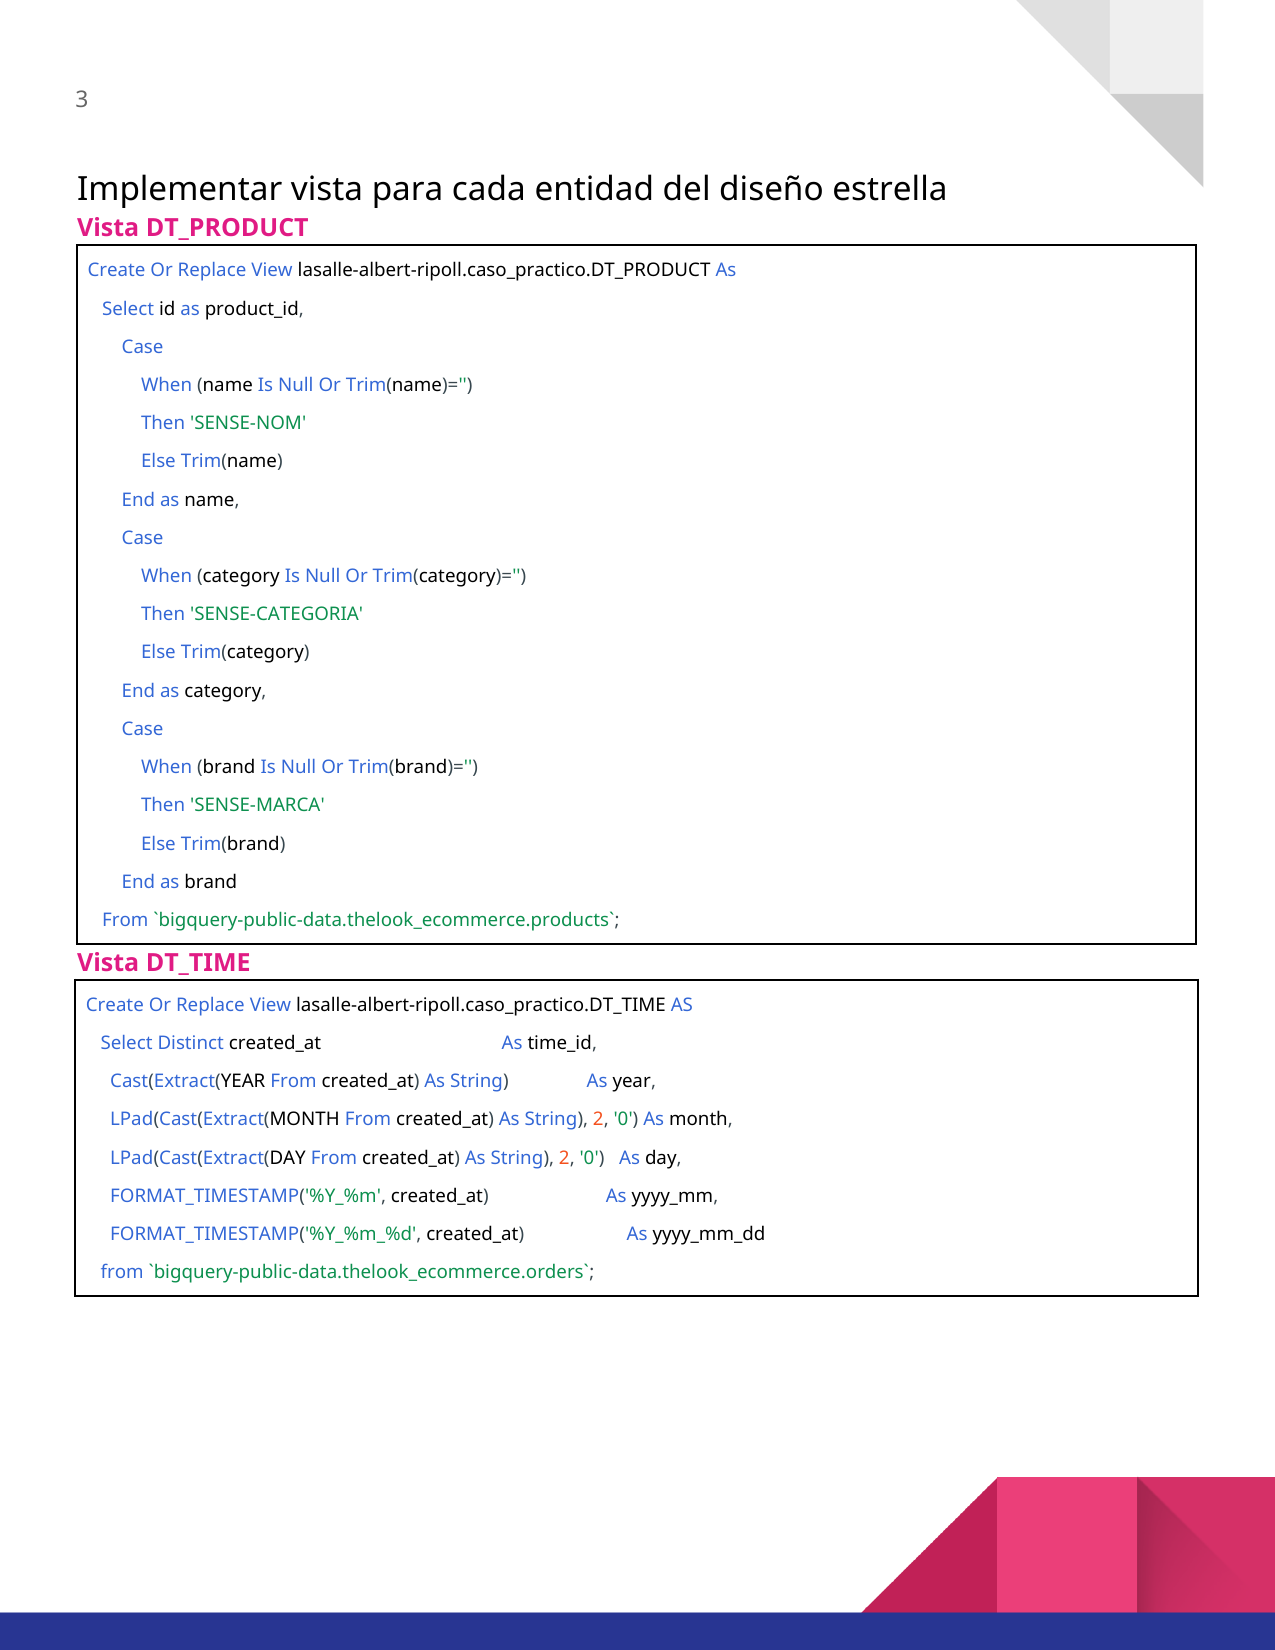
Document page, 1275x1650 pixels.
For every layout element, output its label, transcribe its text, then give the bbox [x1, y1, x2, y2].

subtitle Implementar vista para cada entidad del diseño estrella [77, 164, 1198, 210]
subtitle Vista DT_TIME [77, 944, 1198, 978]
table_header Create Or Replace View lasalle-albert-ripoll.caso_practico.DT_PRODUCT As Select id as product_id, Case When (name Is Null Or Trim(name)='') Then 'SENSE-NOM' Else Trim(name) End as name, Case When (category Is Null Or Trim(category)='') Then 'SENSE-CATEGORIA' Else Trim(category) End as category, Case When (brand Is Null Or Trim(brand)='') Then 'SENSE-MARCA' Else Trim(brand) End as brand From `bigquery-public-data.thelook_ecommerce.products`; [78, 246, 1195, 942]
table_header Create Or Replace View lasalle-albert-ripoll.caso_practico.DT_TIME AS Select Distinct created_at As time_id, Cast(Extract(YEAR From created_at) As String) As year, LPad(Cast(Extract(MONTH From created_at) As String), 2, '0') As month, LPad(Cast(Extract(DAY From created_at) As String), 2, '0') As day, FORMAT_TIMESTAMP('%Y_%m', created_at) As yyyy_mm, FORMAT_TIMESTAMP('%Y_%m_%d', created_at) As yyyy_mm_dd from `bigquery-public-data.thelook_ecommerce.orders`; [76, 981, 1197, 1294]
subtitle Vista DT_PRODUCT [77, 210, 1198, 244]
picture [1015, 0, 1204, 188]
picture [0, 1475, 1275, 1650]
